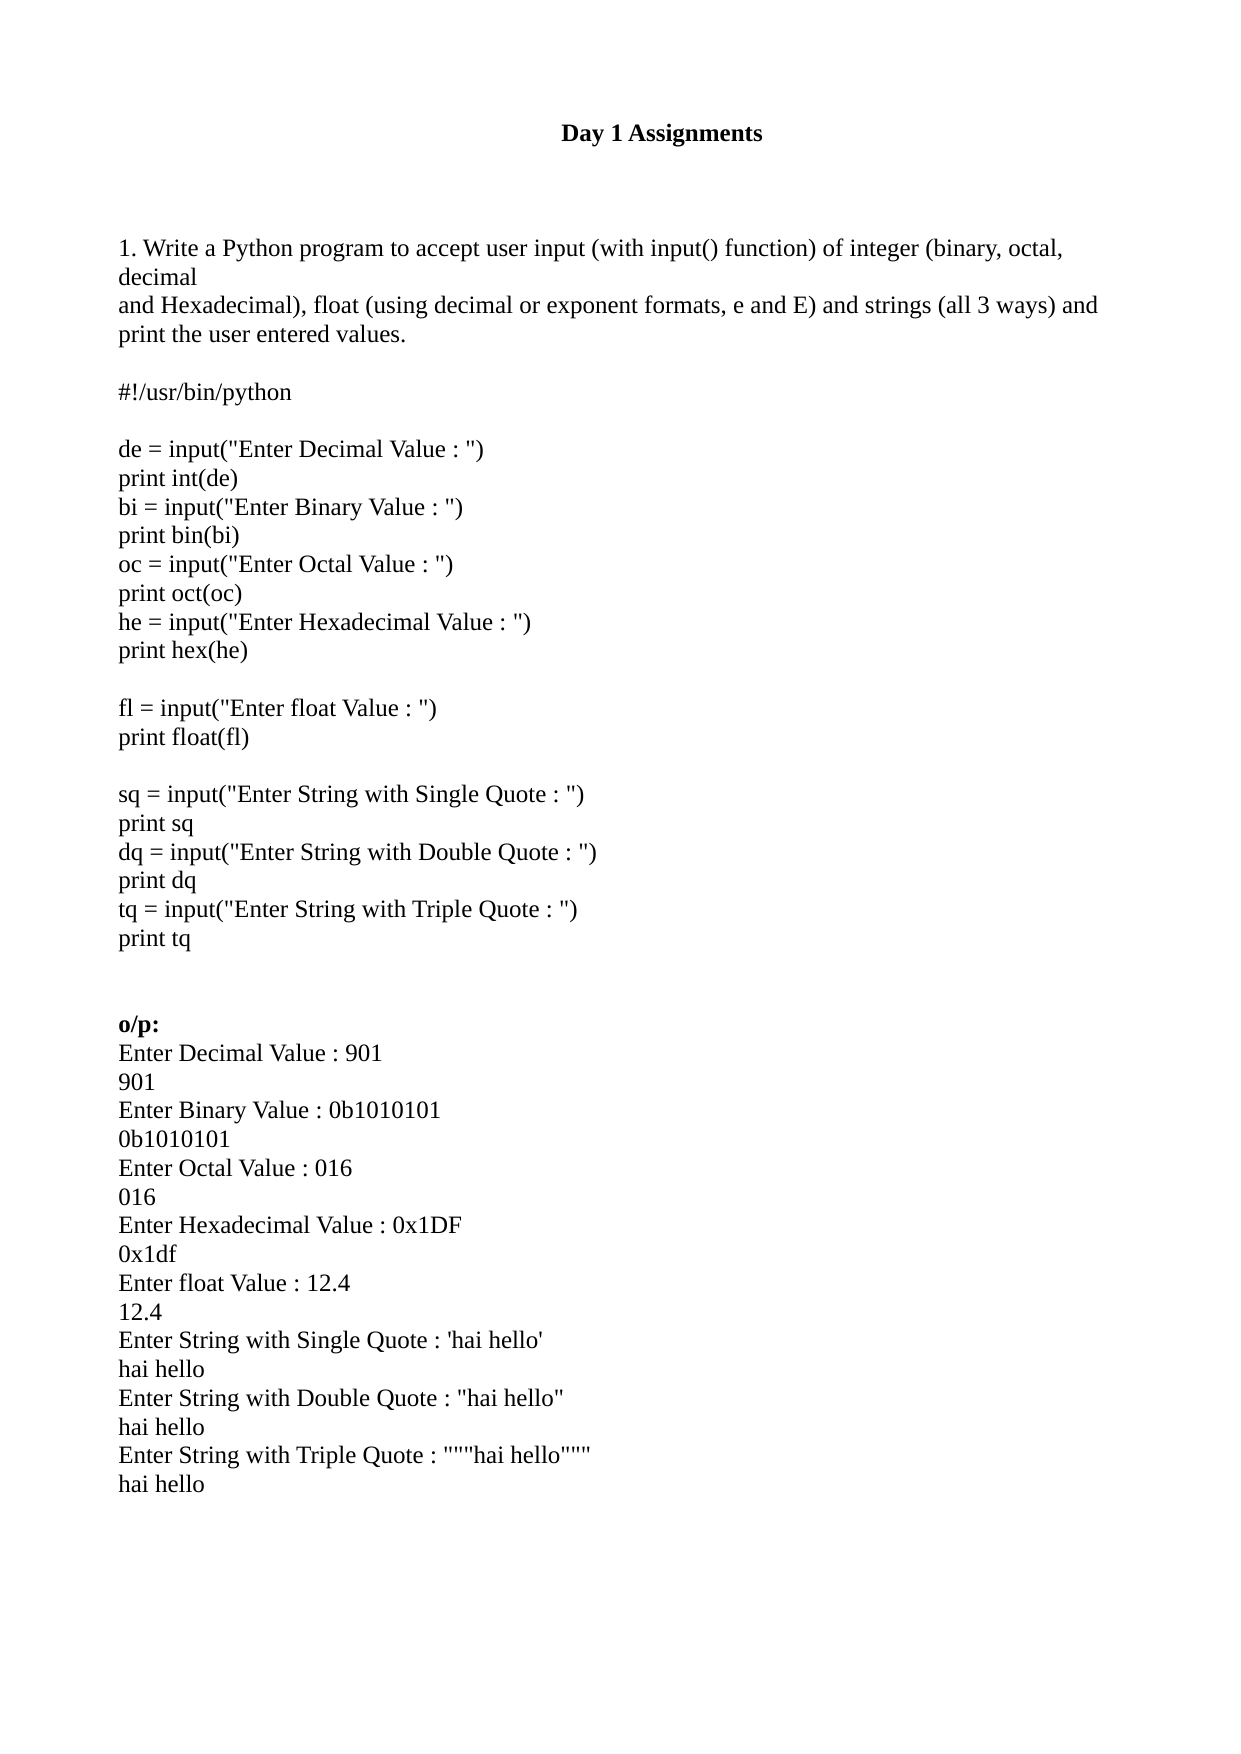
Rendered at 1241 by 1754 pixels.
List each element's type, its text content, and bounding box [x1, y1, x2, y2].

text hai hello [118, 1354, 1122, 1383]
text 901 [118, 1067, 1122, 1096]
text Enter float Value : 12.4 [118, 1268, 1122, 1297]
text Enter Decimal Value : 901 [118, 1038, 1122, 1067]
text print sq [118, 808, 1122, 837]
text hai hello [118, 1469, 1122, 1498]
text dq = input("Enter String with Double Quote : ") [118, 837, 1122, 866]
text hai hello [118, 1412, 1122, 1441]
text de = input("Enter Decimal Value : ") [118, 434, 1122, 463]
text print bin(bi) [118, 521, 1122, 549]
text tq = input("Enter String with Triple Quote : ") [118, 894, 1122, 923]
text Enter String with Single Quote : 'hai hello' [118, 1326, 1122, 1354]
text Enter Binary Value : 0b1010101 [118, 1096, 1122, 1124]
text Enter Hexadecimal Value : 0x1DF [118, 1211, 1122, 1239]
text #!/usr/bin/python [118, 377, 1122, 406]
text 0b1010101 [118, 1124, 1122, 1153]
text print the user entered values. [118, 319, 1122, 348]
text oc = input("Enter Octal Value : ") [118, 549, 1122, 578]
text he = input("Enter Hexadecimal Value : ") [118, 607, 1122, 636]
text print float(fl) [118, 722, 1122, 751]
text sq = input("Enter String with Single Quote : ") [118, 779, 1122, 808]
text 016 [118, 1182, 1122, 1211]
text 12.4 [118, 1297, 1122, 1326]
text print int(de) [118, 463, 1122, 492]
text Day 1 Assignments [118, 118, 1122, 147]
text Enter String with Double Quote : "hai hello" [118, 1383, 1122, 1412]
text print oct(oc) [118, 578, 1122, 607]
text Enter Octal Value : 016 [118, 1153, 1122, 1182]
text Enter String with Triple Quote : """hai hello""" [118, 1441, 1122, 1469]
text bi = input("Enter Binary Value : ") [118, 492, 1122, 521]
text o/p: [118, 1009, 1122, 1038]
text print dq [118, 866, 1122, 894]
text 1. Write a Python program to accept user input (with input() function) of integer (binary, octal, decimal [118, 233, 1122, 291]
text fl = input("Enter float Value : ") [118, 693, 1122, 722]
text print tq [118, 923, 1122, 952]
text and Hexadecimal), float (using decimal or exponent formats, e and E) and strings (all 3 ways) and [118, 291, 1122, 319]
text 0x1df [118, 1239, 1122, 1268]
text print hex(he) [118, 636, 1122, 664]
